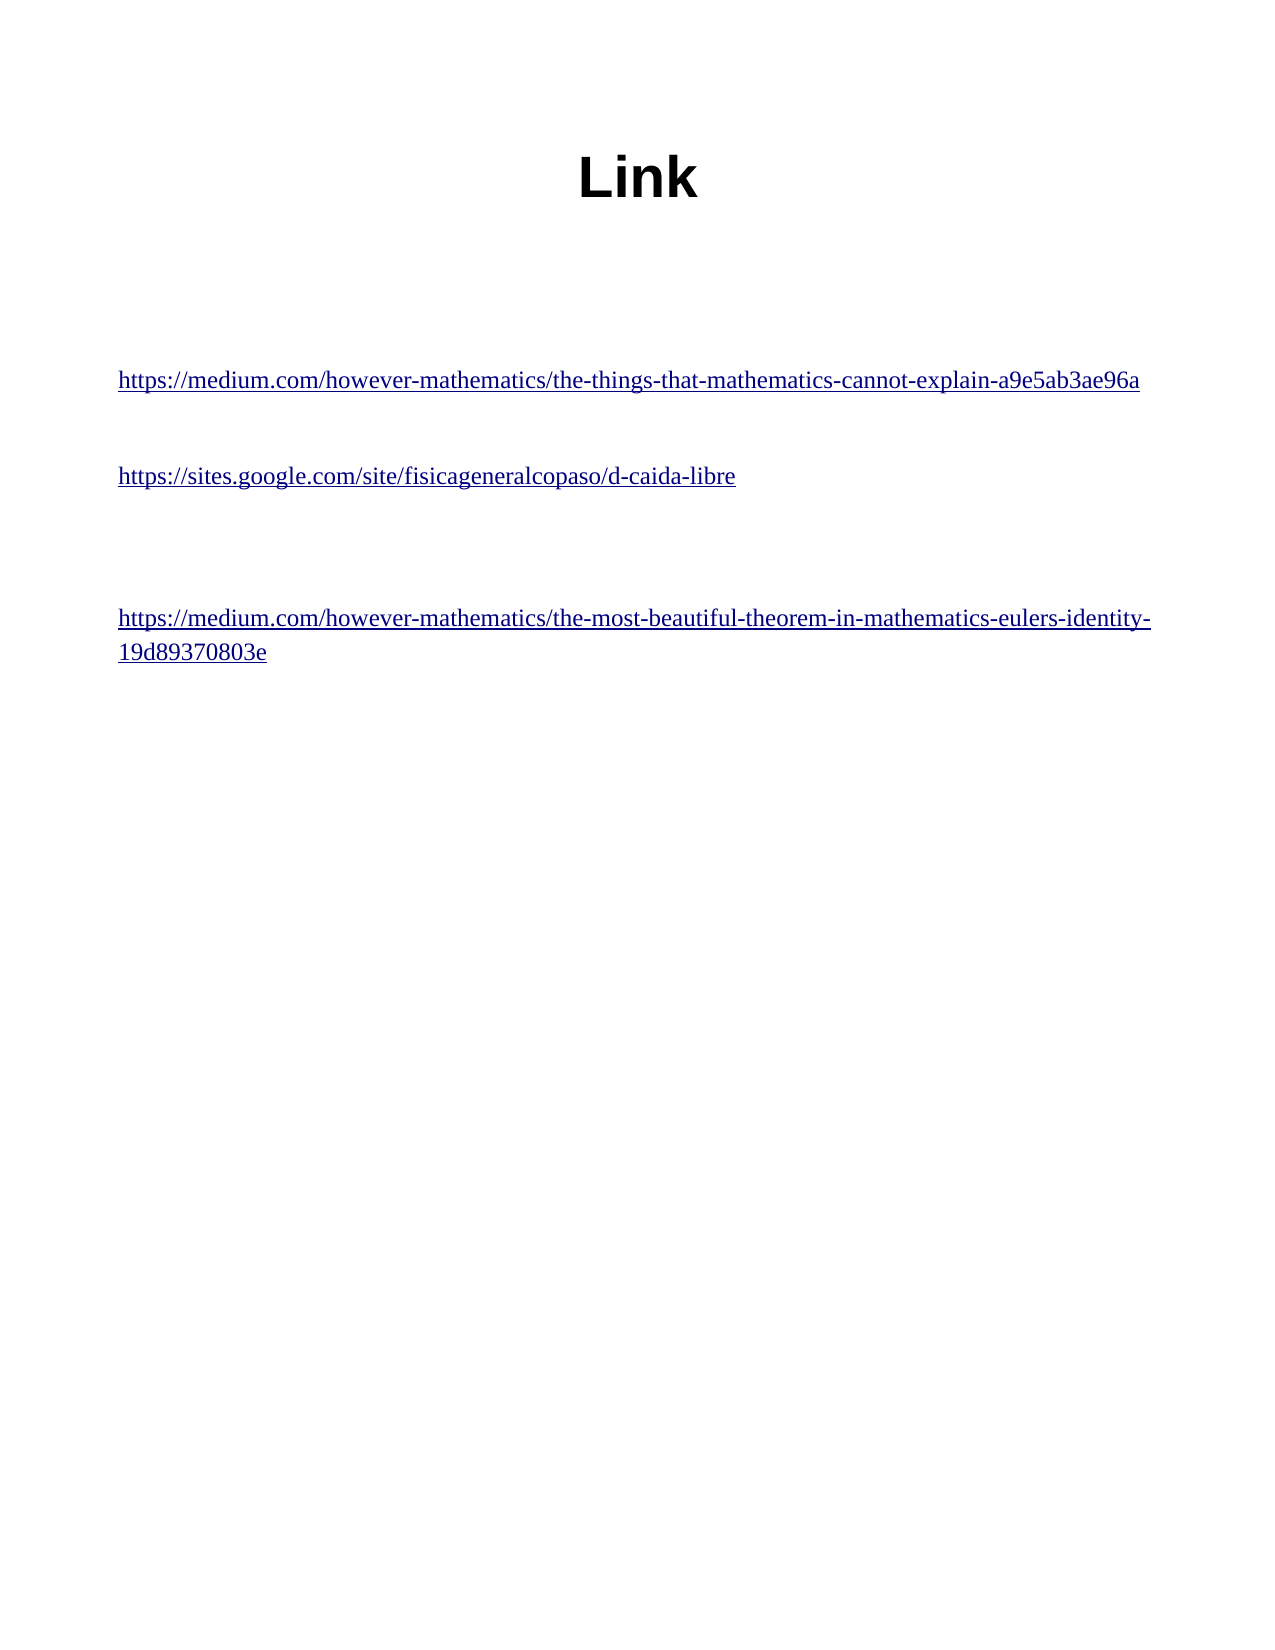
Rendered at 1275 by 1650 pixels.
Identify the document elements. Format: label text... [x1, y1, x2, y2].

text https://medium.com/however-mathematics/the-most-beautiful-theorem-in-mathematics-eulers-identity-19d89370803e [118, 603, 1157, 665]
text https://sites.google.com/site/fisicageneralcopaso/d-caida-libre [118, 461, 1157, 489]
title Link [118, 143, 1157, 210]
text https://medium.com/however-mathematics/the-things-that-mathematics-cannot-explain-a9e5ab3ae96a [118, 366, 1157, 394]
